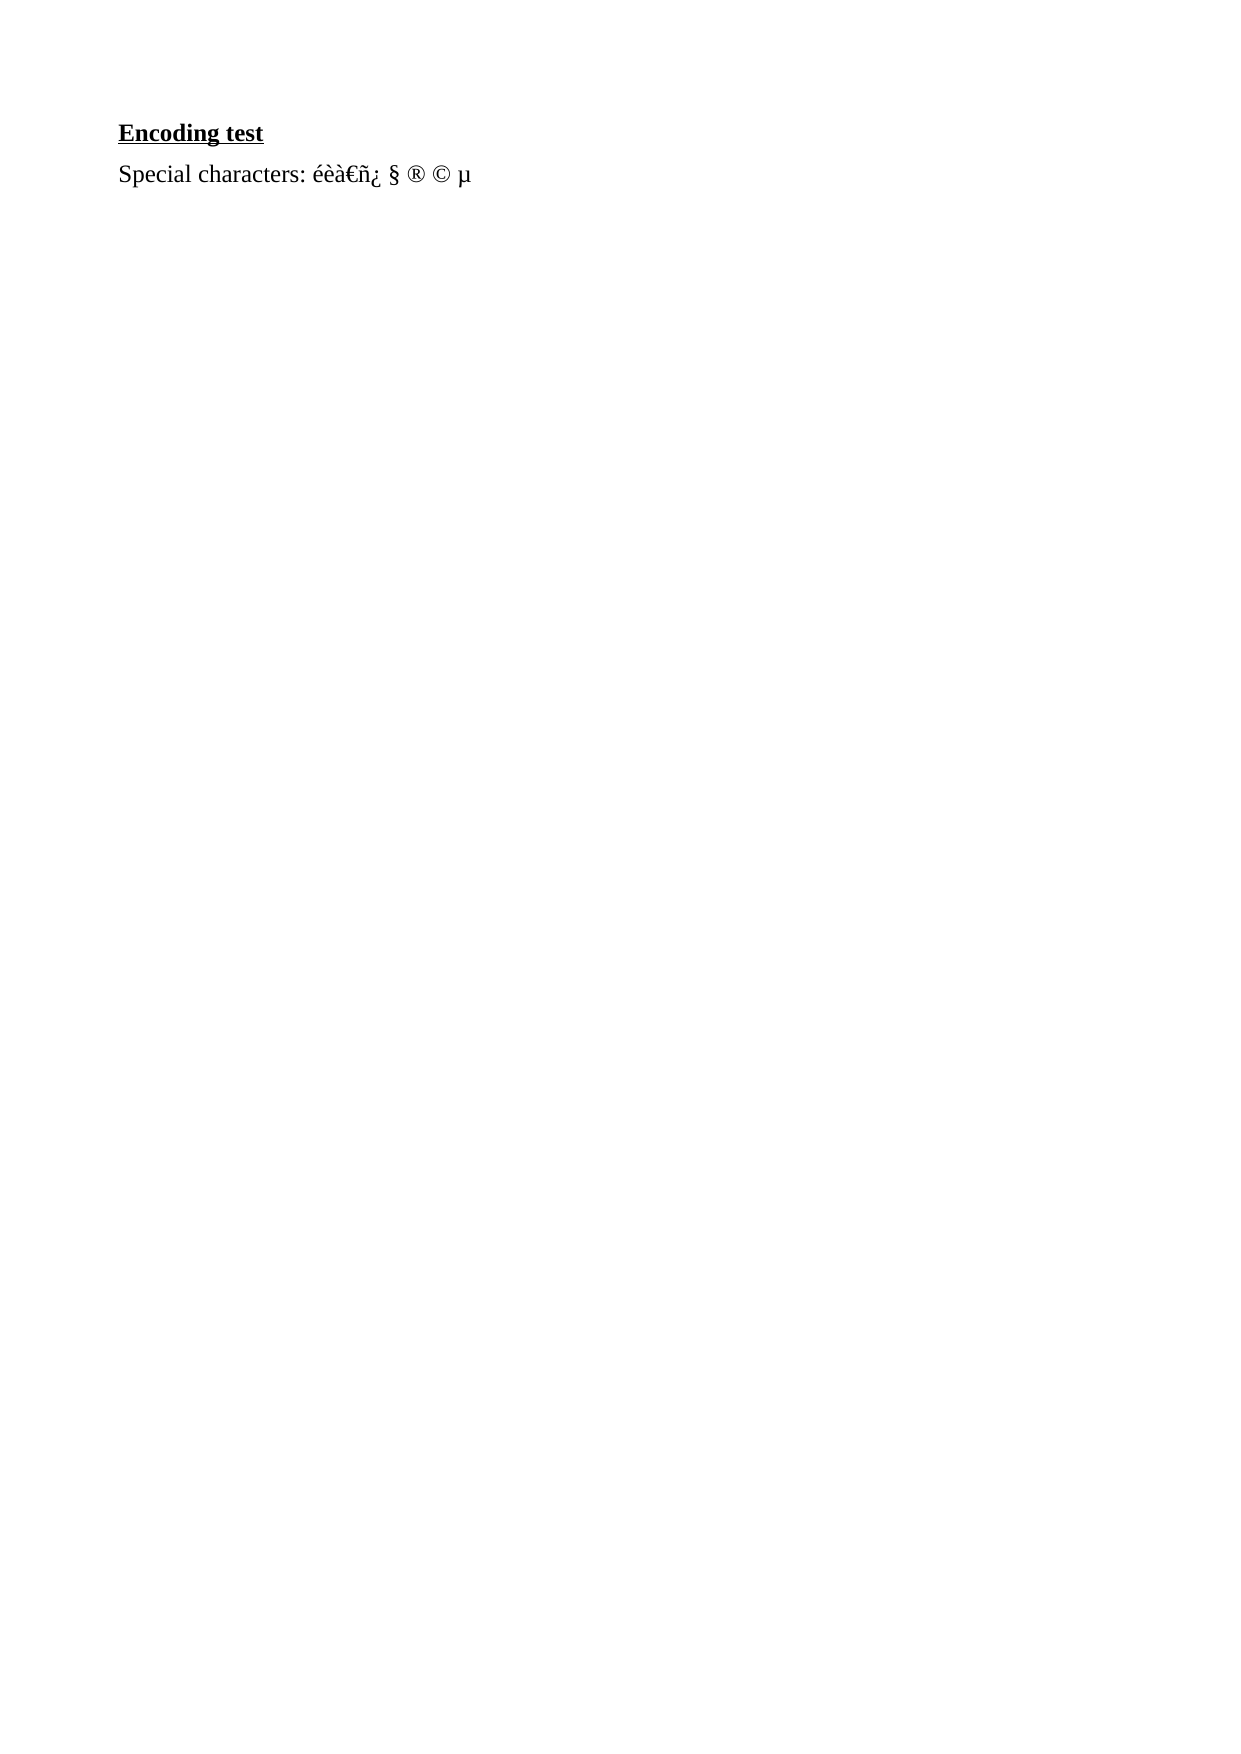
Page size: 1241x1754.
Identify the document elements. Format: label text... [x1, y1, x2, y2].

text Encoding test [118, 118, 1122, 147]
text Special characters: éèà€ñ¿ § ® © µ [118, 159, 1122, 188]
